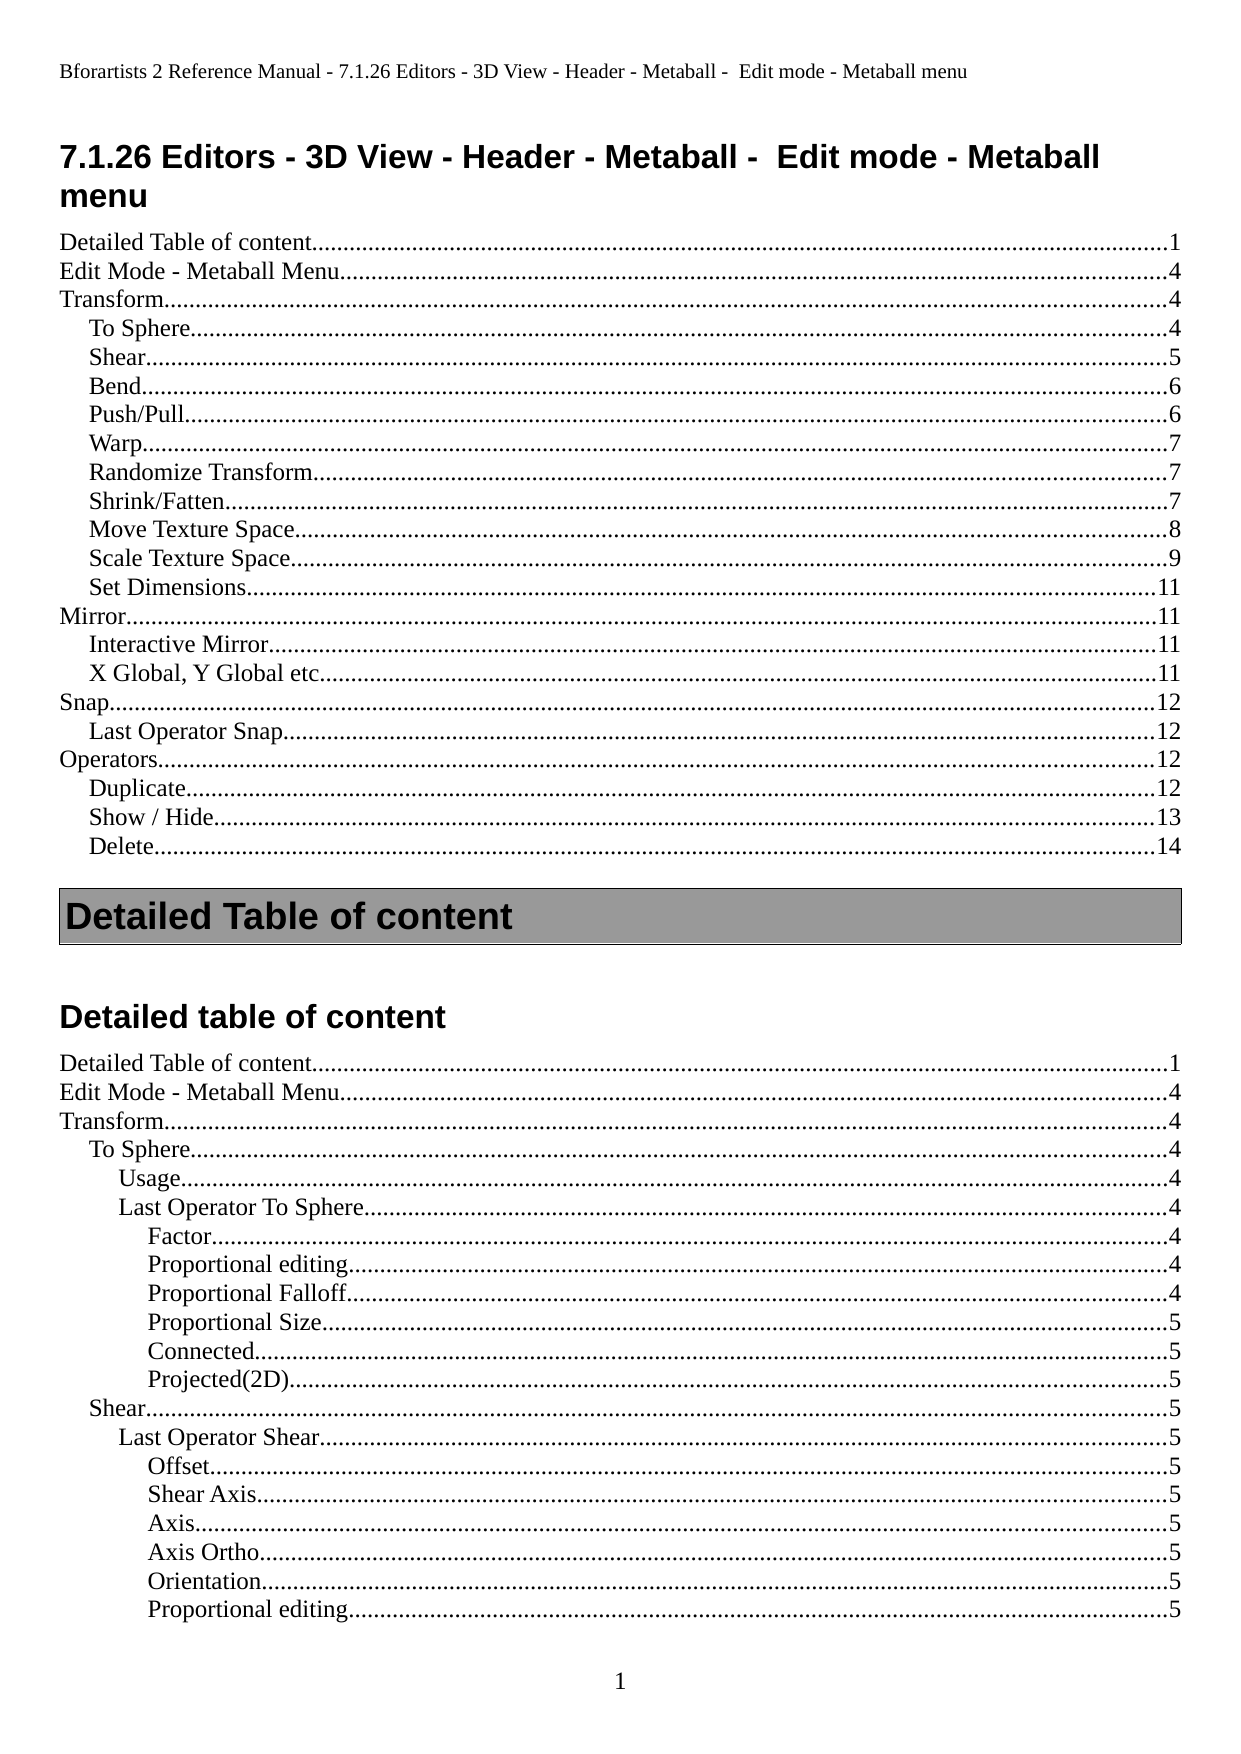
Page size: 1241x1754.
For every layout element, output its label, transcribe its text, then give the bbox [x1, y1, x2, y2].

text To Sphere 4 [88, 1134, 1181, 1163]
text Proportional Size 5 [147, 1307, 1181, 1336]
text Proportional editing 4 [147, 1249, 1181, 1278]
text Delete 14 [88, 831, 1181, 859]
text X Global, Y Global etc. 11 [88, 658, 1181, 687]
text Axis 5 [147, 1508, 1181, 1537]
text Shear 5 [88, 1393, 1181, 1422]
text Last Operator To Sphere 4 [118, 1192, 1181, 1221]
text Shear Axis 5 [147, 1479, 1181, 1508]
text Interactive Mirror 11 [88, 629, 1181, 658]
text Detailed Table of content 1 [59, 1048, 1181, 1077]
text Show / Hide 13 [88, 802, 1181, 831]
text Shrink/Fatten 7 [88, 486, 1181, 514]
subtitle 7.1.26 Editors - 3D View - Header - Metaball - Edit mode - Metaball menu [59, 138, 1181, 214]
text Set Dimensions 11 [88, 572, 1181, 601]
text Projected(2D) 5 [147, 1364, 1181, 1393]
text Connected 5 [147, 1336, 1181, 1364]
text Randomize Transform 7 [88, 457, 1181, 486]
text Detailed Table of content 1 [59, 227, 1181, 256]
text Usage 4 [118, 1163, 1181, 1192]
text To Sphere 4 [88, 313, 1181, 342]
text Transform 4 [59, 284, 1181, 313]
text Transform 4 [59, 1106, 1181, 1134]
text Move Texture Space 8 [88, 514, 1181, 543]
text Push/Pull 6 [88, 399, 1181, 428]
text Proportional Falloff 4 [147, 1278, 1181, 1307]
text Shear 5 [88, 342, 1181, 371]
subtitle Detailed table of content [59, 997, 1181, 1036]
text Scale Texture Space 9 [88, 543, 1181, 572]
text Axis Ortho 5 [147, 1537, 1181, 1566]
text Offset 5 [147, 1451, 1181, 1479]
text Edit Mode - Metaball Menu 4 [59, 256, 1181, 284]
text Duplicate 12 [88, 773, 1181, 802]
text Orientation 5 [147, 1566, 1181, 1594]
text Edit Mode - Metaball Menu 4 [59, 1077, 1181, 1106]
text Operators 12 [59, 744, 1181, 773]
text Bend 6 [88, 371, 1181, 399]
text Snap 12 [59, 687, 1181, 716]
text Last Operator Snap 12 [88, 716, 1181, 744]
text Last Operator Shear 5 [118, 1422, 1181, 1451]
text Warp 7 [88, 428, 1181, 457]
table_header Detailed Table of content [60, 889, 1181, 943]
text Proportional editing 5 [147, 1594, 1181, 1623]
text Mirror 11 [59, 601, 1181, 629]
text Factor 4 [147, 1221, 1181, 1249]
